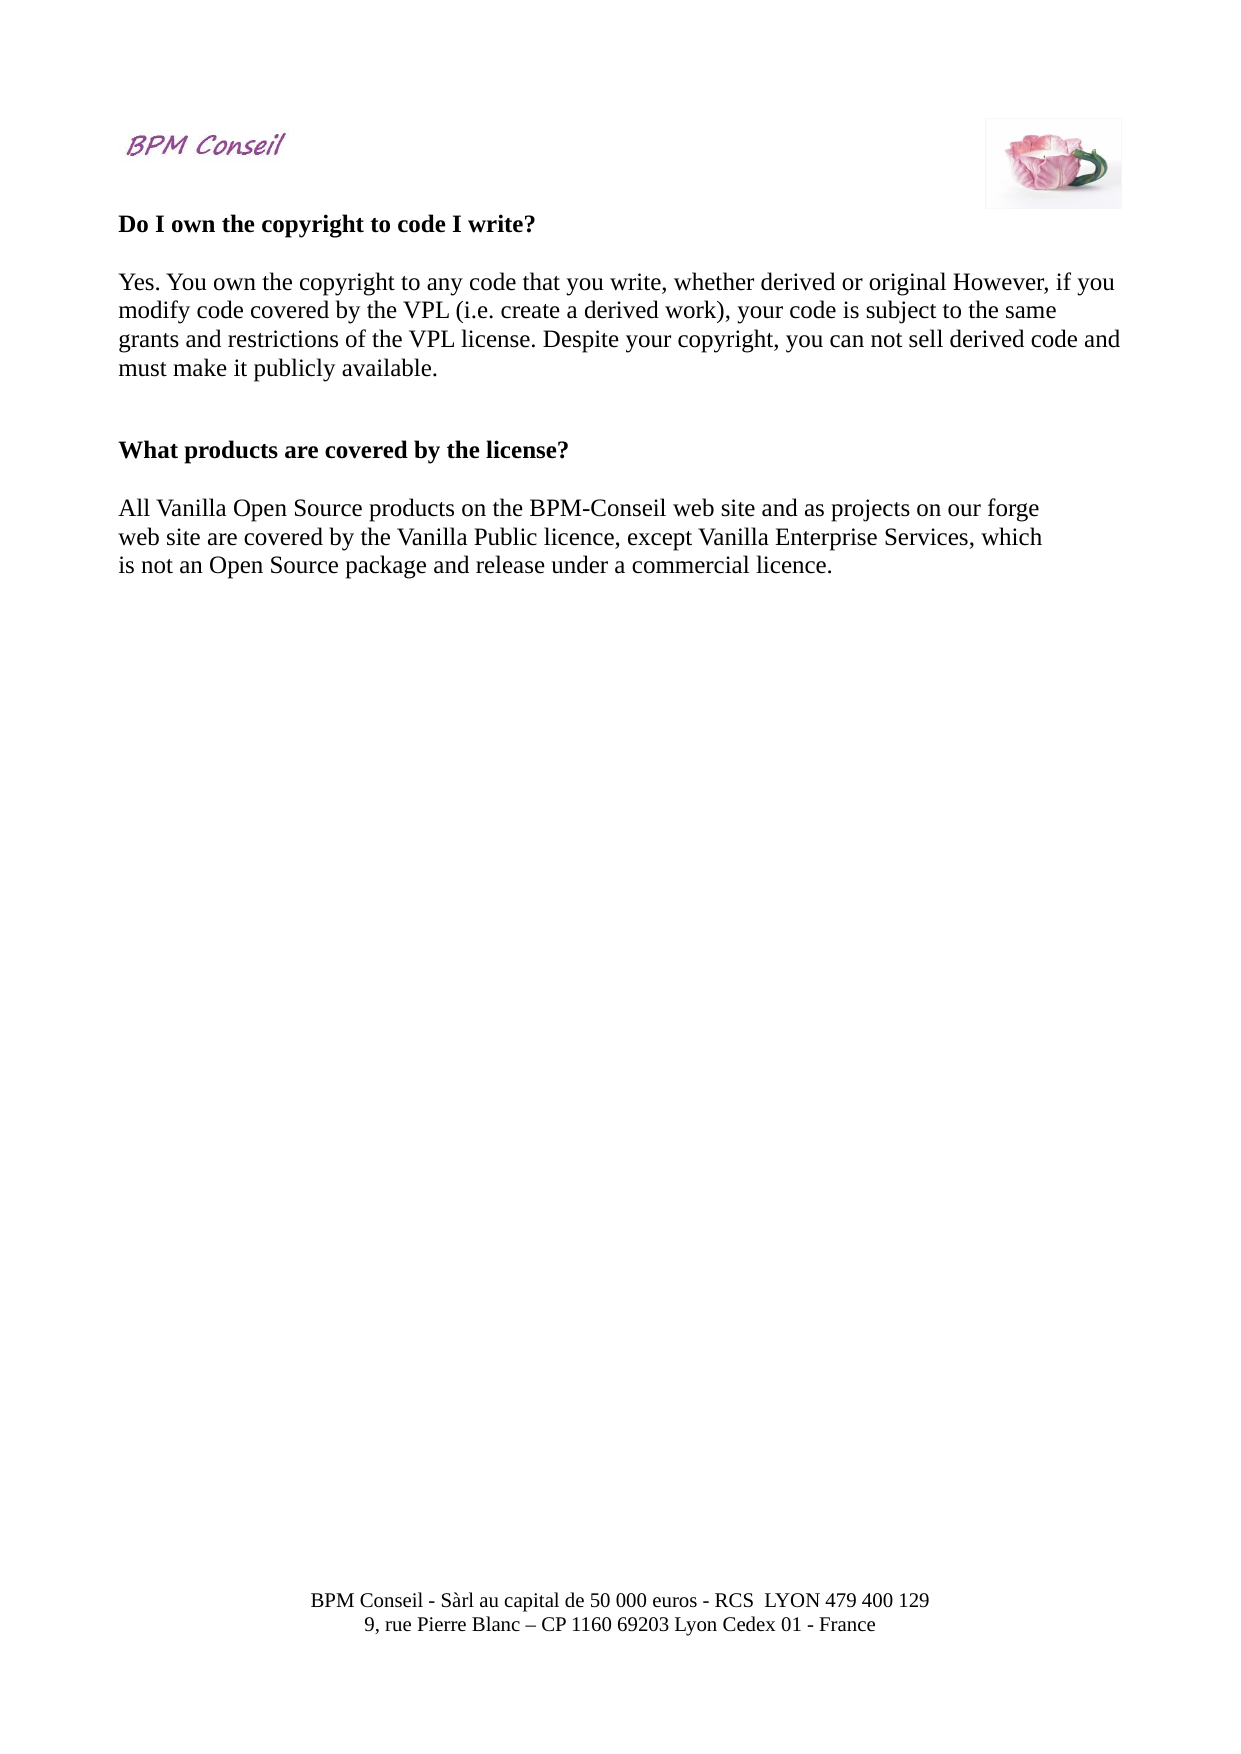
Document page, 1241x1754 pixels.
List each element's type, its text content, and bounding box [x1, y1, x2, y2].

text What products are covered by the license? All Vanilla Open Source products on the BPM-Conseil web site and as projects on our forge web site are covered by the Vanilla Public licence, except Vanilla Enterprise Services, which is not an Open Source package and release under a commercial licence. [118, 435, 1064, 579]
picture [118, 118, 309, 172]
picture [985, 118, 1122, 209]
text Do I own the copyright to code I write? Yes. You own the copyright to any code that you write, whether derived or original However, if you modify code covered by the VPL (i.e. create a derived work), your code is subject to the same grants and restrictions of the VPL license. Despite your copyright, you can not sell derived code and must make it publicly available. [118, 176, 1122, 382]
